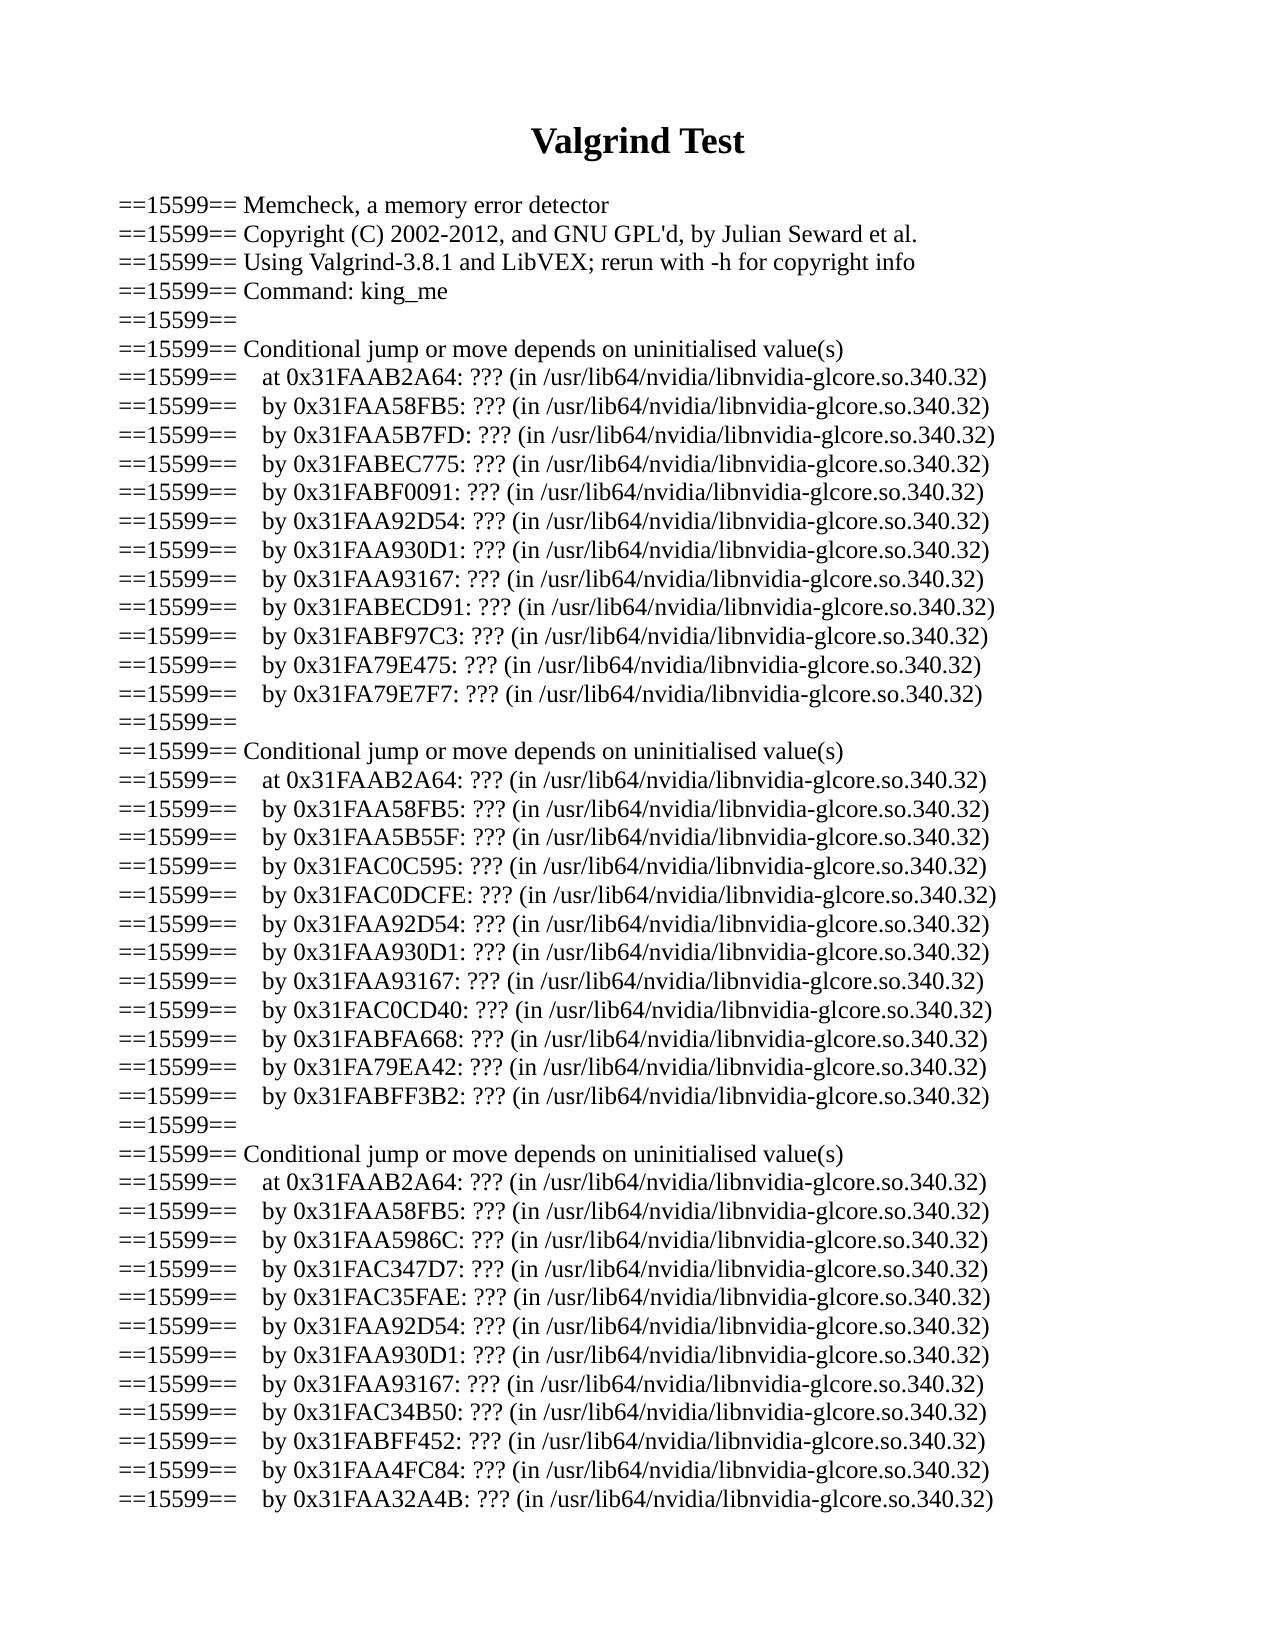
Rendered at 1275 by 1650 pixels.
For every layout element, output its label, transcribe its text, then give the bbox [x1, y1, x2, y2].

text ==15599== at 0x31FAAB2A64: ??? (in /usr/lib64/nvidia/libnvidia-glcore.so.340.32) [118, 765, 1157, 794]
text ==15599== by 0x31FAA58FB5: ??? (in /usr/lib64/nvidia/libnvidia-glcore.so.340.32) [118, 794, 1157, 822]
text ==15599== by 0x31FA79EA42: ??? (in /usr/lib64/nvidia/libnvidia-glcore.so.340.32) [118, 1052, 1157, 1081]
text ==15599== [118, 1110, 1157, 1139]
text ==15599== [118, 707, 1157, 736]
text ==15599== by 0x31FABECD91: ??? (in /usr/lib64/nvidia/libnvidia-glcore.so.340.32) [118, 592, 1157, 621]
text ==15599== by 0x31FAC0CD40: ??? (in /usr/lib64/nvidia/libnvidia-glcore.so.340.32) [118, 995, 1157, 1024]
text ==15599== by 0x31FAA93167: ??? (in /usr/lib64/nvidia/libnvidia-glcore.so.340.32) [118, 1369, 1157, 1397]
text ==15599== by 0x31FAA930D1: ??? (in /usr/lib64/nvidia/libnvidia-glcore.so.340.32) [118, 1340, 1157, 1369]
text ==15599== by 0x31FAA92D54: ??? (in /usr/lib64/nvidia/libnvidia-glcore.so.340.32) [118, 909, 1157, 937]
text ==15599== Conditional jump or move depends on uninitialised value(s) [118, 334, 1157, 362]
text ==15599== Conditional jump or move depends on uninitialised value(s) [118, 736, 1157, 765]
text ==15599== by 0x31FAA930D1: ??? (in /usr/lib64/nvidia/libnvidia-glcore.so.340.32) [118, 535, 1157, 564]
text ==15599== by 0x31FAA92D54: ??? (in /usr/lib64/nvidia/libnvidia-glcore.so.340.32) [118, 506, 1157, 535]
text ==15599== [118, 305, 1157, 334]
text ==15599== by 0x31FAC347D7: ??? (in /usr/lib64/nvidia/libnvidia-glcore.so.340.32) [118, 1254, 1157, 1282]
text ==15599== by 0x31FAC34B50: ??? (in /usr/lib64/nvidia/libnvidia-glcore.so.340.32) [118, 1397, 1157, 1426]
text ==15599== by 0x31FAA5986C: ??? (in /usr/lib64/nvidia/libnvidia-glcore.so.340.32) [118, 1225, 1157, 1254]
text ==15599== by 0x31FAA92D54: ??? (in /usr/lib64/nvidia/libnvidia-glcore.so.340.32) [118, 1311, 1157, 1340]
text ==15599== Copyright (C) 2002-2012, and GNU GPL'd, by Julian Seward et al. [118, 219, 1157, 247]
text ==15599== at 0x31FAAB2A64: ??? (in /usr/lib64/nvidia/libnvidia-glcore.so.340.32) [118, 362, 1157, 391]
text ==15599== by 0x31FAC0DCFE: ??? (in /usr/lib64/nvidia/libnvidia-glcore.so.340.32) [118, 880, 1157, 909]
text ==15599== by 0x31FAA5B7FD: ??? (in /usr/lib64/nvidia/libnvidia-glcore.so.340.32) [118, 420, 1157, 449]
text ==15599== Memcheck, a memory error detector [118, 190, 1157, 219]
text ==15599== at 0x31FAAB2A64: ??? (in /usr/lib64/nvidia/libnvidia-glcore.so.340.32) [118, 1167, 1157, 1196]
text ==15599== by 0x31FAA930D1: ??? (in /usr/lib64/nvidia/libnvidia-glcore.so.340.32) [118, 937, 1157, 966]
text ==15599== by 0x31FABFA668: ??? (in /usr/lib64/nvidia/libnvidia-glcore.so.340.32) [118, 1024, 1157, 1052]
text ==15599== by 0x31FAA32A4B: ??? (in /usr/lib64/nvidia/libnvidia-glcore.so.340.32) [118, 1484, 1157, 1512]
text ==15599== Command: king_me [118, 276, 1157, 305]
text ==15599== by 0x31FAA93167: ??? (in /usr/lib64/nvidia/libnvidia-glcore.so.340.32) [118, 564, 1157, 592]
text ==15599== by 0x31FAA58FB5: ??? (in /usr/lib64/nvidia/libnvidia-glcore.so.340.32) [118, 1196, 1157, 1225]
text ==15599== Conditional jump or move depends on uninitialised value(s) [118, 1139, 1157, 1167]
text ==15599== by 0x31FABFF3B2: ??? (in /usr/lib64/nvidia/libnvidia-glcore.so.340.32) [118, 1081, 1157, 1110]
text ==15599== by 0x31FAA5B55F: ??? (in /usr/lib64/nvidia/libnvidia-glcore.so.340.32) [118, 822, 1157, 851]
text ==15599== Using Valgrind-3.8.1 and LibVEX; rerun with -h for copyright info [118, 247, 1157, 276]
text ==15599== by 0x31FABF97C3: ??? (in /usr/lib64/nvidia/libnvidia-glcore.so.340.32) [118, 621, 1157, 650]
text ==15599== by 0x31FAA58FB5: ??? (in /usr/lib64/nvidia/libnvidia-glcore.so.340.32) [118, 391, 1157, 420]
text ==15599== by 0x31FABF0091: ??? (in /usr/lib64/nvidia/libnvidia-glcore.so.340.32) [118, 477, 1157, 506]
text ==15599== by 0x31FAA93167: ??? (in /usr/lib64/nvidia/libnvidia-glcore.so.340.32) [118, 966, 1157, 995]
text ==15599== by 0x31FAC0C595: ??? (in /usr/lib64/nvidia/libnvidia-glcore.so.340.32) [118, 851, 1157, 880]
text ==15599== by 0x31FABEC775: ??? (in /usr/lib64/nvidia/libnvidia-glcore.so.340.32) [118, 449, 1157, 477]
text ==15599== by 0x31FABFF452: ??? (in /usr/lib64/nvidia/libnvidia-glcore.so.340.32) [118, 1426, 1157, 1455]
text ==15599== by 0x31FA79E475: ??? (in /usr/lib64/nvidia/libnvidia-glcore.so.340.32) [118, 650, 1157, 679]
text ==15599== by 0x31FAA4FC84: ??? (in /usr/lib64/nvidia/libnvidia-glcore.so.340.32) [118, 1455, 1157, 1484]
text Valgrind Test [118, 118, 1157, 161]
text ==15599== by 0x31FAC35FAE: ??? (in /usr/lib64/nvidia/libnvidia-glcore.so.340.32) [118, 1282, 1157, 1311]
text ==15599== by 0x31FA79E7F7: ??? (in /usr/lib64/nvidia/libnvidia-glcore.so.340.32) [118, 679, 1157, 707]
